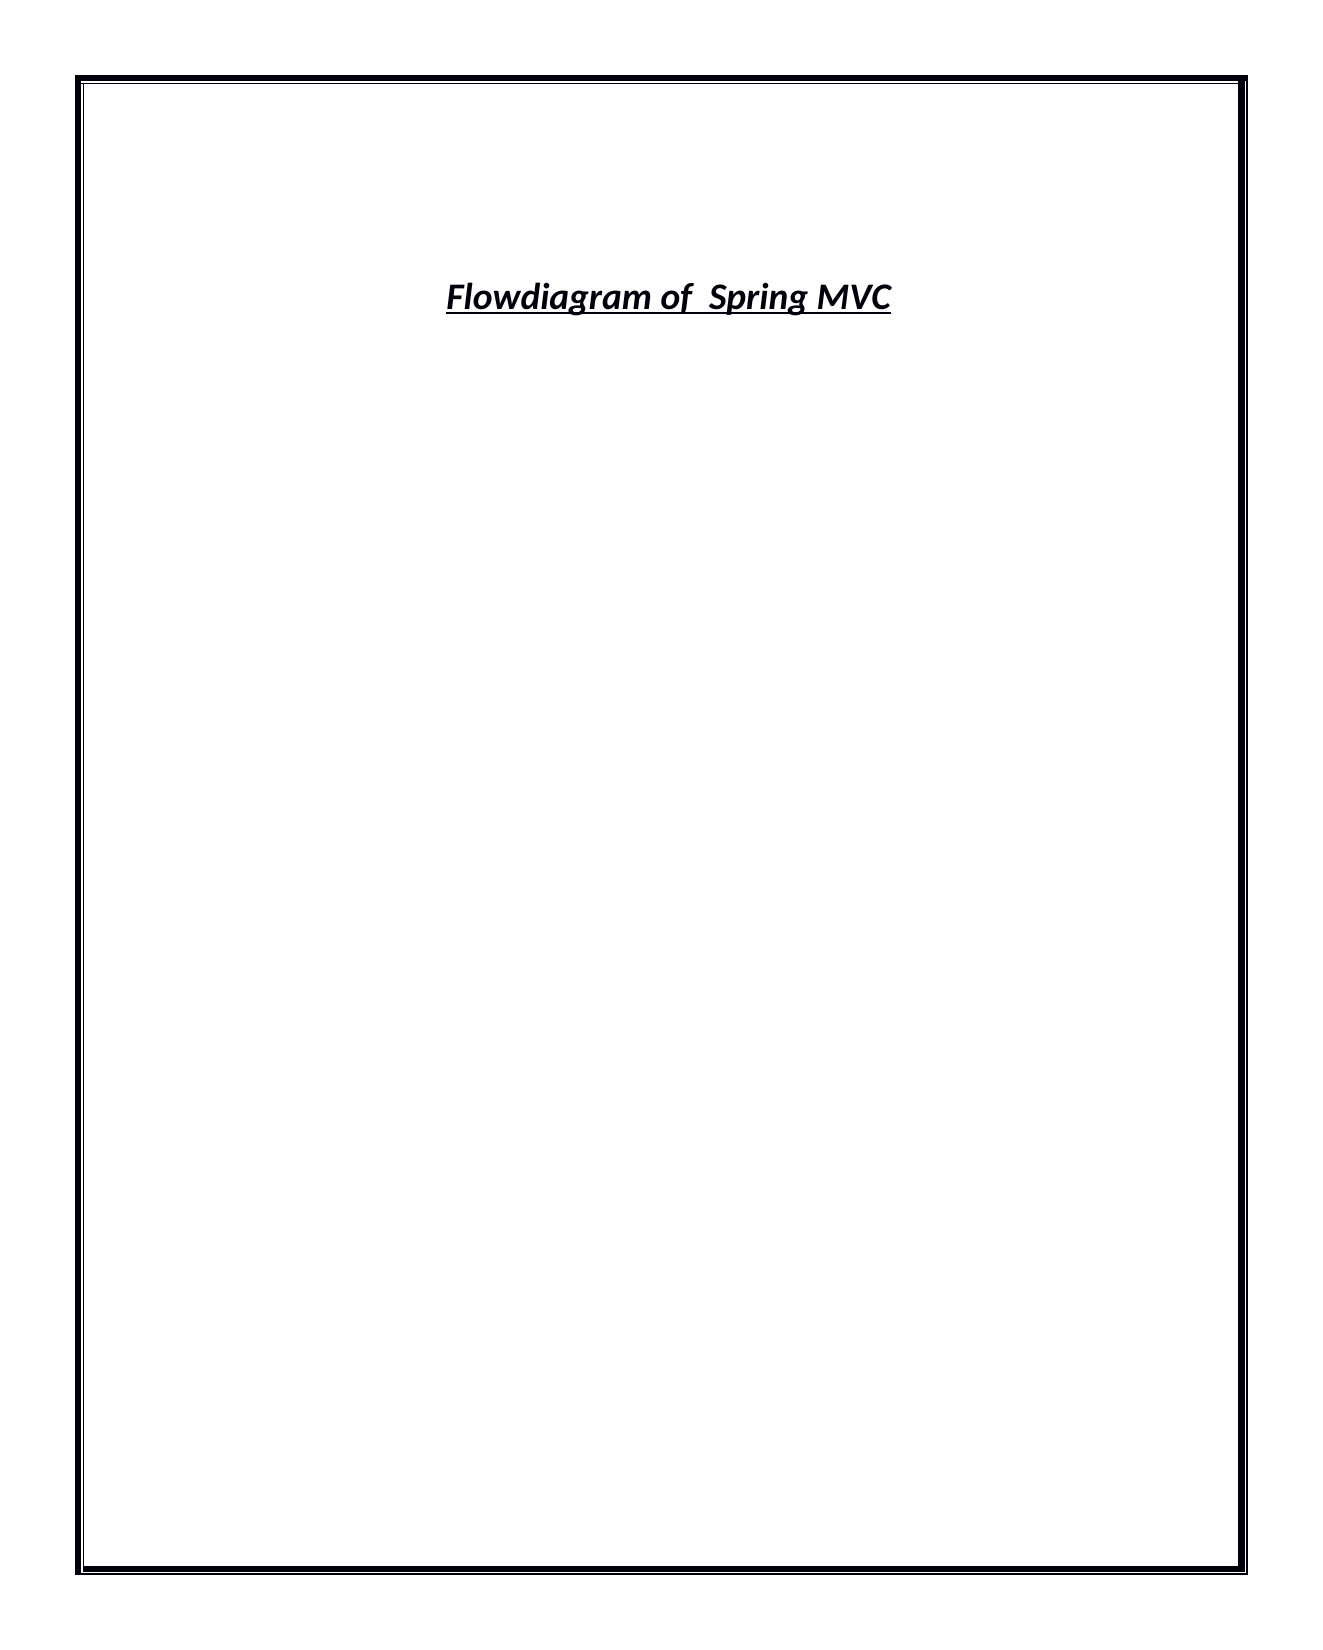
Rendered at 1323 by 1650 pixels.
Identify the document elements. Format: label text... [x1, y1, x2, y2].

text Flowdiagram of Spring MVC [175, 273, 1156, 318]
